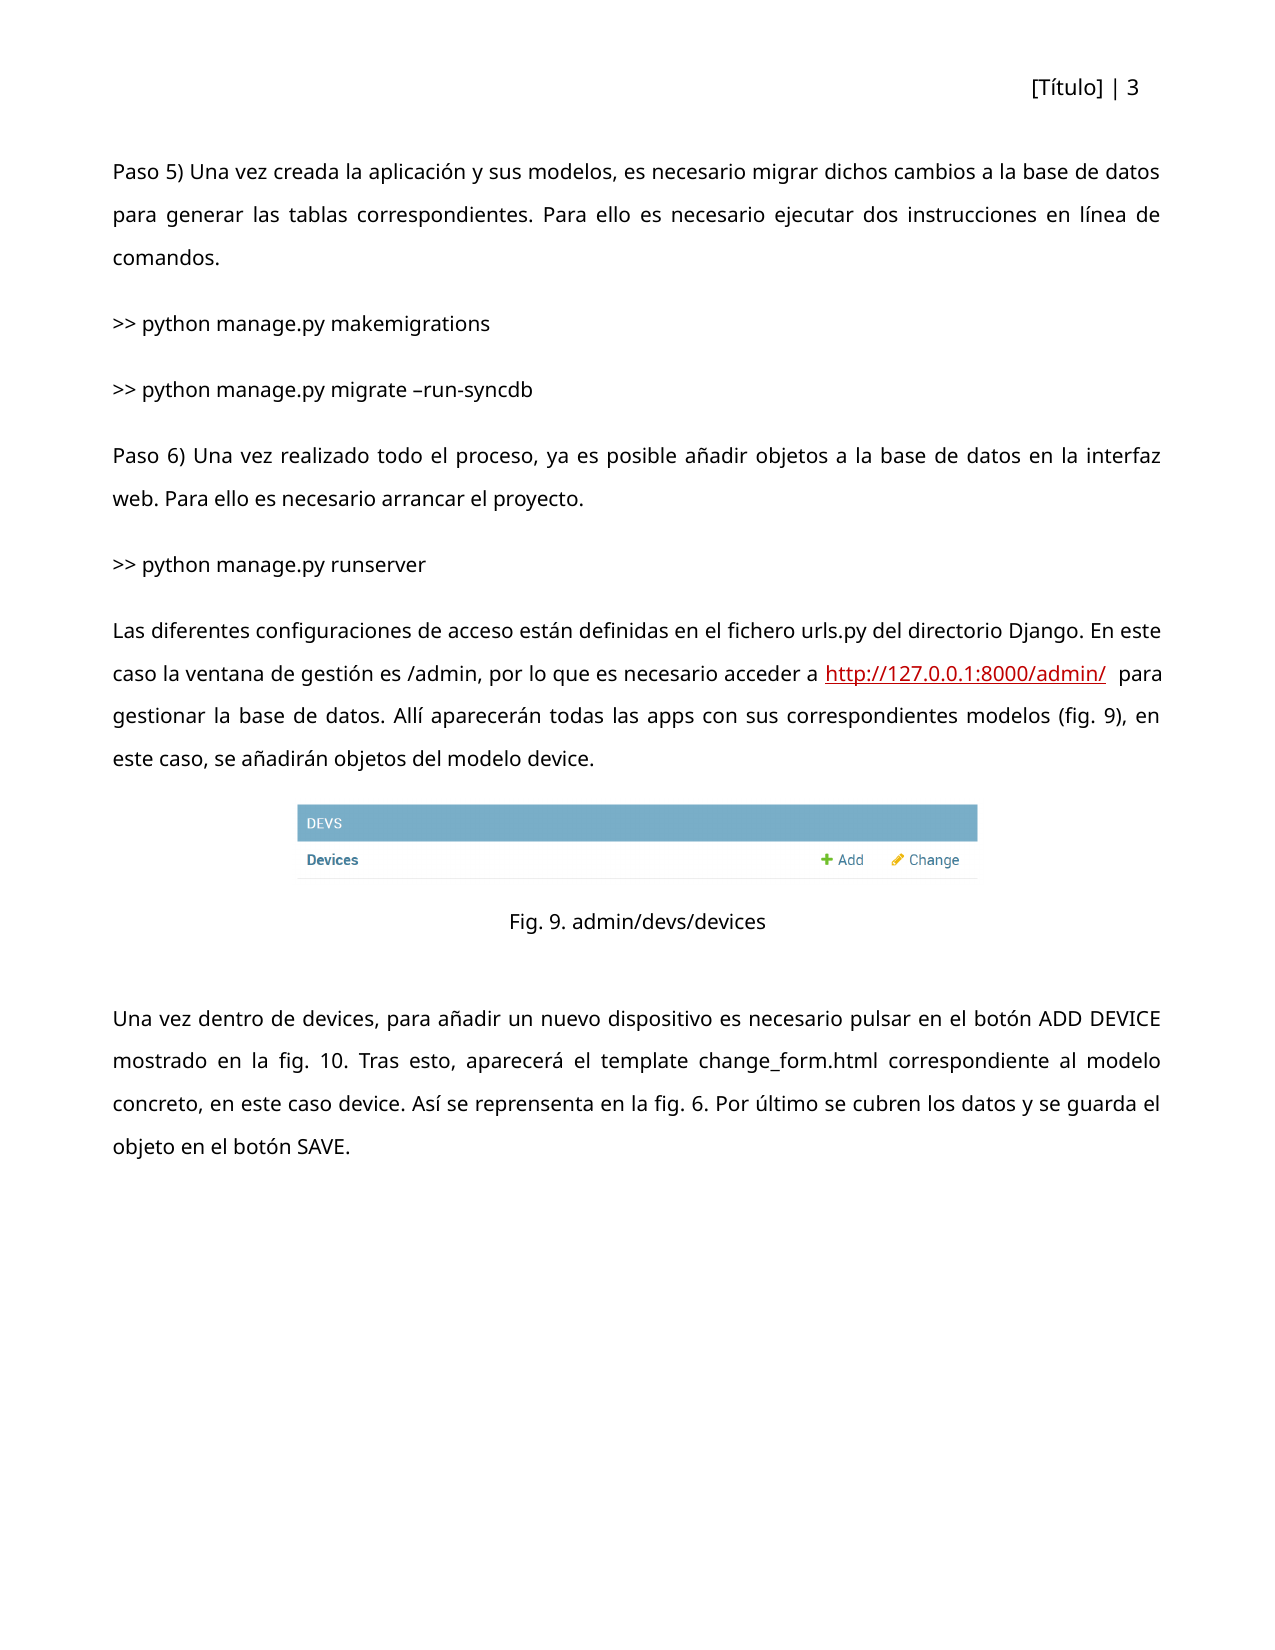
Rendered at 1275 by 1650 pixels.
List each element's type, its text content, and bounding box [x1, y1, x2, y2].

text Las diferentes configuraciones de acceso están definidas en el fichero urls.py del directorio Django. En este caso la ventana de gestión es /admin, por lo que es necesario acceder a http://127.0.0.1:8000/admin/ para gestionar la base de datos. Allí aparecerán todas las apps con sus correspondientes modelos (fig. 9), en este caso, se añadirán objetos del modelo device. [112, 616, 1162, 772]
text Una vez dentro de devices, para añadir un nuevo dispositivo es necesario pulsar en el botón ADD DEVICE mostrado en la fig. 10. Tras esto, aparecerá el template change_form.html correspondiente al modelo concreto, en este caso device. Así se reprensenta en la fig. 6. Por último se cubren los datos y se guarda el objeto en el botón SAVE. [112, 1004, 1162, 1160]
picture [291, 798, 984, 885]
text >> python manage.py migrate –run-syncdb [112, 375, 1162, 403]
text Fig. 9. admin/devs/devices [112, 907, 1162, 936]
text >> python manage.py makemigrations [112, 309, 1162, 337]
text >> python manage.py runserver [112, 550, 1162, 578]
text Paso 5) Una vez creada la aplicación y sus modelos, es necesario migrar dichos cambios a la base de datos para generar las tablas correspondientes. Para ello es necesario ejecutar dos instrucciones en línea de comandos. [112, 157, 1162, 271]
text Paso 6) Una vez realizado todo el proceso, ya es posible añadir objetos a la base de datos en la interfaz web. Para ello es necesario arrancar el proyecto. [112, 441, 1162, 512]
